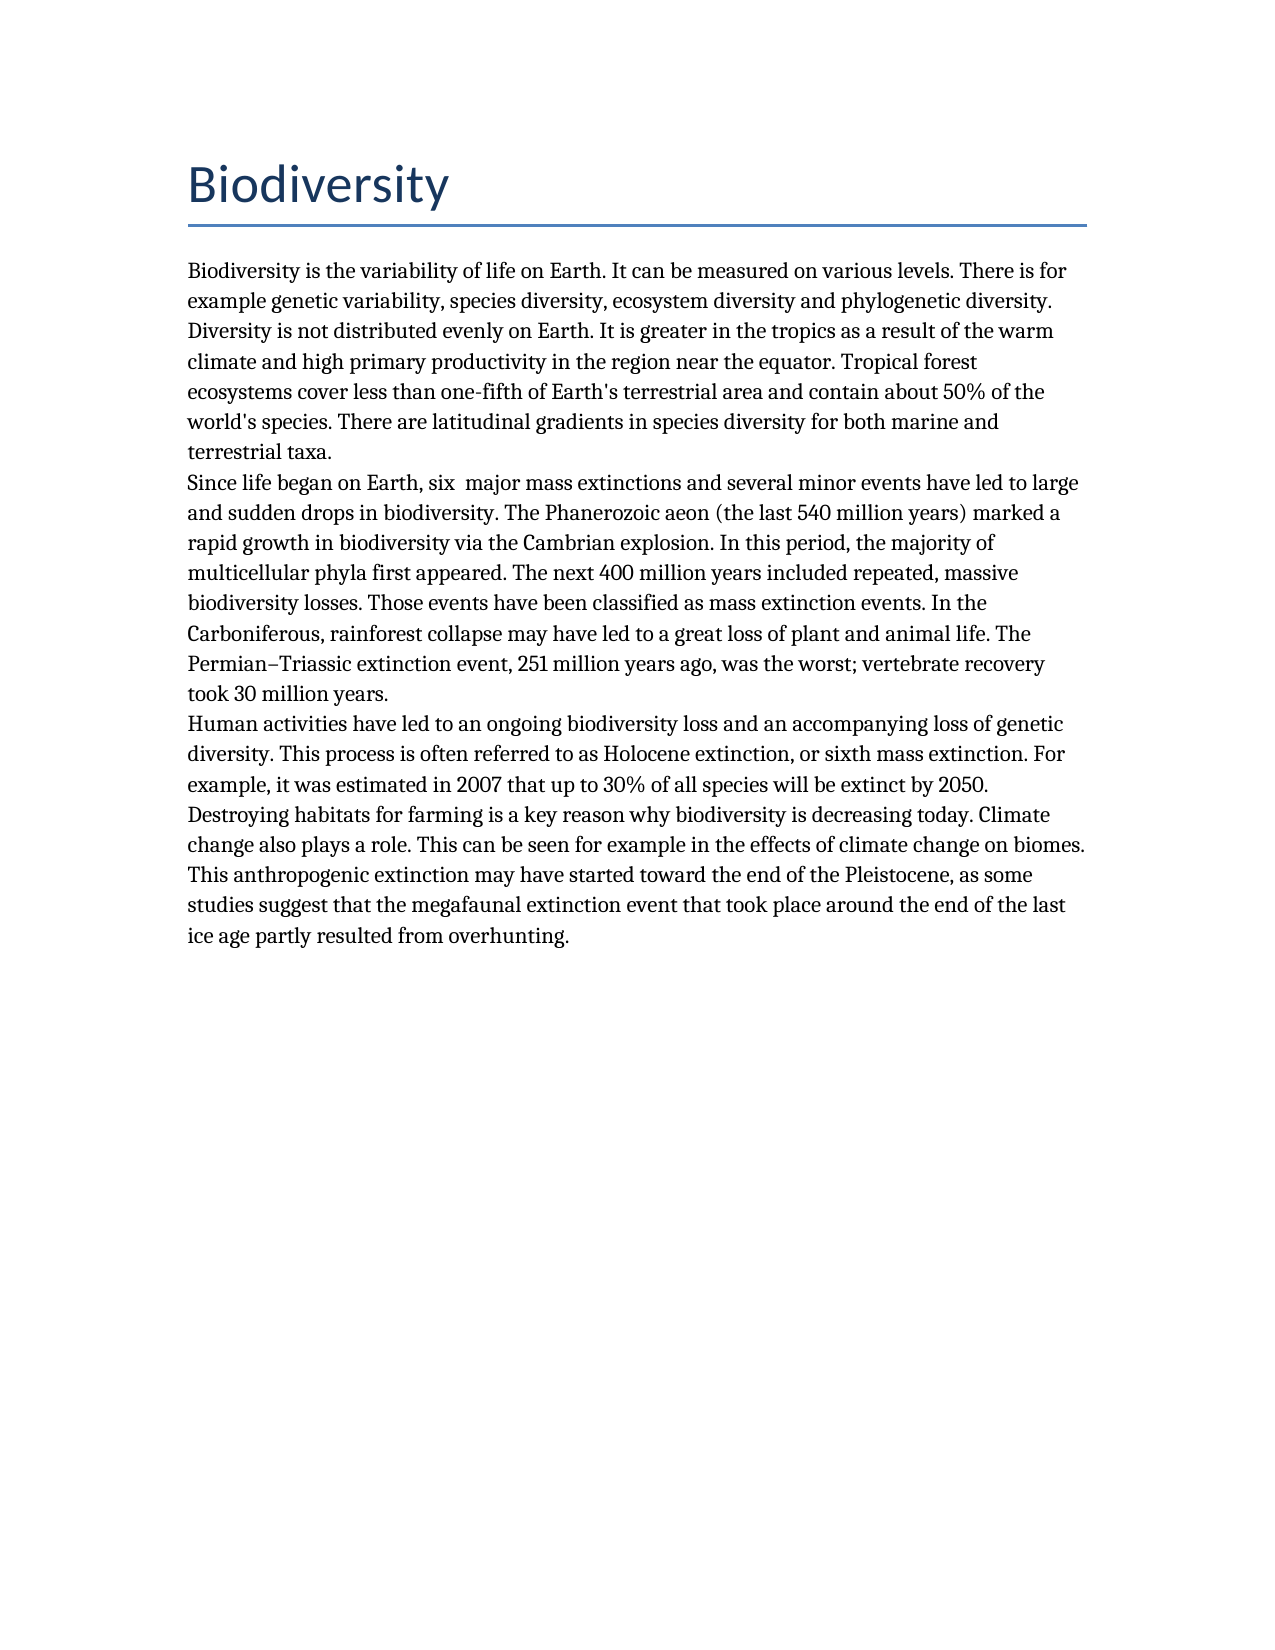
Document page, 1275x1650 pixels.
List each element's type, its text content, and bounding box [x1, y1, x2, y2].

title Biodiversity [187, 150, 1087, 227]
text Biodiversity is the variability of life on Earth. It can be measured on various levels. There is for example genetic variability, species diversity, ecosystem diversity and phylogenetic diversity. Diversity is not distributed evenly on Earth. It is greater in the tropics as a result of the warm climate and high primary productivity in the region near the equator. Tropical forest ecosystems cover less than one-fifth of Earth's terrestrial area and contain about 50% of the world's species. There are latitudinal gradients in species diversity for both marine and terrestrial taxa. Since life began on Earth, six major mass extinctions and several minor events have led to large and sudden drops in biodiversity. The Phanerozoic aeon (the last 540 million years) marked a rapid growth in biodiversity via the Cambrian explosion. In this period, the majority of multicellular phyla first appeared. The next 400 million years included repeated, massive biodiversity losses. Those events have been classified as mass extinction events. In the Carboniferous, rainforest collapse may have led to a great loss of plant and animal life. The Permian–Triassic extinction event, 251 million years ago, was the worst; vertebrate recovery took 30 million years. Human activities have led to an ongoing biodiversity loss and an accompanying loss of genetic diversity. This process is often referred to as Holocene extinction, or sixth mass extinction. For example, it was estimated in 2007 that up to 30% of all species will be extinct by 2050. Destroying habitats for farming is a key reason why biodiversity is decreasing today. Climate change also plays a role. This can be seen for example in the effects of climate change on biomes. This anthropogenic extinction may have started toward the end of the Pleistocene, as some studies suggest that the megafaunal extinction event that took place around the end of the last ice age partly resulted from overhunting. [187, 258, 1087, 949]
